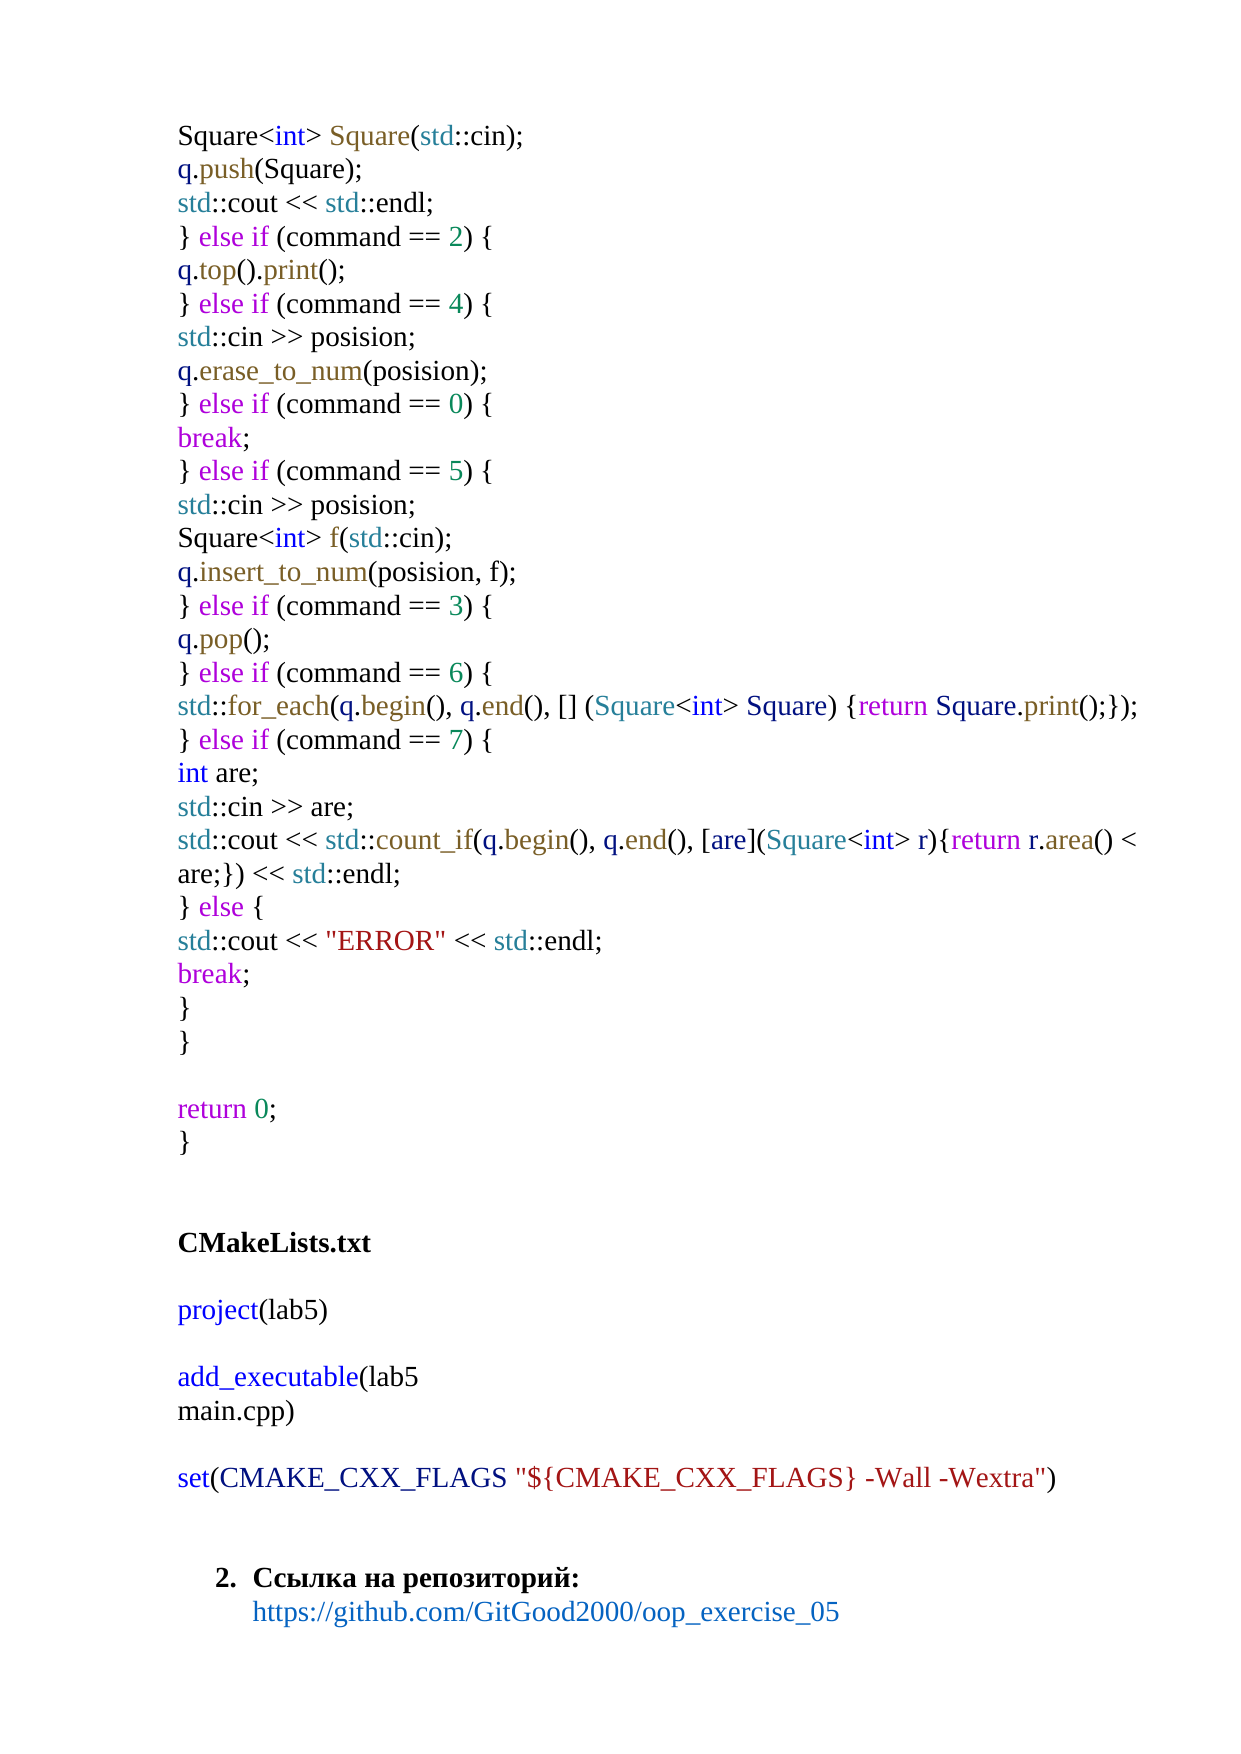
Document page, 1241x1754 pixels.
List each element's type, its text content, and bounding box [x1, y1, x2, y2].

text break; [177, 420, 1152, 453]
text q.push(Square); [177, 152, 1152, 185]
text } else if (command == 7) { [177, 722, 1152, 755]
text } else if (command == 0) { [177, 386, 1152, 420]
text } else if (command == 3) { [177, 588, 1152, 621]
text Square<int> f(std::cin); [177, 521, 1152, 554]
text Square<int> Square(std::cin); [177, 118, 1152, 152]
text std::for_each(q.begin(), q.end(), [] (Square<int> Square) {return Square.print();}); [177, 688, 1152, 722]
text q.insert_to_num(posision, f); [177, 554, 1152, 588]
text } else { [177, 889, 1152, 923]
text std::cout << std::endl; [177, 185, 1152, 219]
text CMakeLists.txt [177, 1225, 1152, 1292]
text } else if (command == 5) { [177, 453, 1152, 487]
text } [177, 990, 1152, 1024]
text q.erase_to_num(posision); [177, 353, 1152, 386]
text q.top().print(); [177, 252, 1152, 286]
text main.cpp) [177, 1393, 1152, 1426]
text } [177, 1124, 1152, 1158]
text } else if (command == 6) { [177, 655, 1152, 688]
list Ссылка на репозиторий: [215, 1560, 1152, 1594]
text std::cin >> posision; [177, 487, 1152, 521]
text https://github.com/GitGood2000/oop_exercise_05 [252, 1594, 1152, 1656]
text q.pop(); [177, 621, 1152, 655]
text } else if (command == 4) { [177, 286, 1152, 319]
text project(lab5) [177, 1292, 1152, 1326]
text add_executable(lab5 [177, 1359, 1152, 1393]
text } [177, 1024, 1152, 1057]
text set(CMAKE_CXX_FLAGS "${CMAKE_CXX_FLAGS} -Wall -Wextra") [177, 1460, 1152, 1493]
text std::cin >> are; [177, 789, 1152, 822]
text return 0; [177, 1091, 1152, 1124]
text } else if (command == 2) { [177, 219, 1152, 252]
text std::cin >> posision; [177, 319, 1152, 353]
text int are; [177, 755, 1152, 789]
text break; [177, 957, 1152, 990]
text std::cout << "ERROR" << std::endl; [177, 923, 1152, 957]
text std::cout << std::count_if(q.begin(), q.end(), [are](Square<int> r){return r.area() < are;}) << std::endl; [177, 822, 1152, 889]
